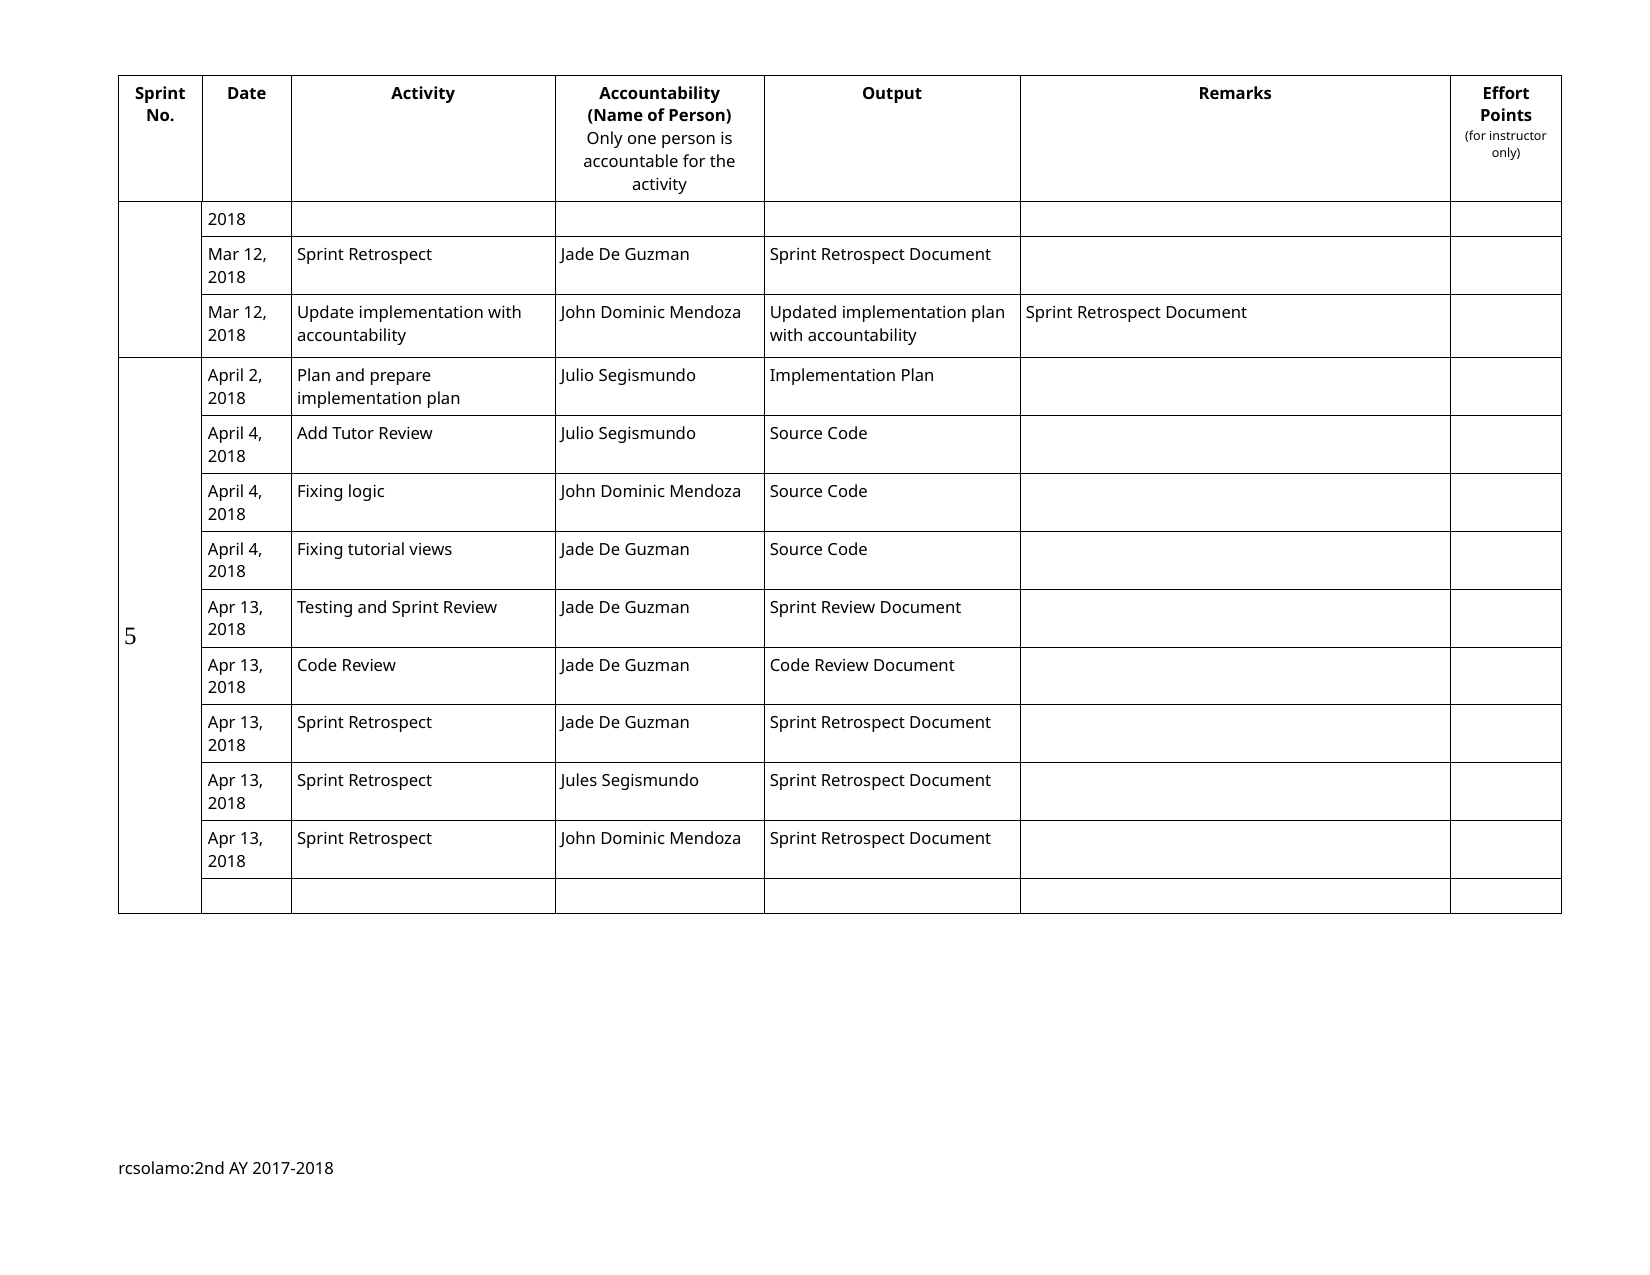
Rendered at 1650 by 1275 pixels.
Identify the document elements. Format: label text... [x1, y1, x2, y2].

table_header Sprint No. [119, 76, 202, 201]
table_cell [1451, 295, 1561, 357]
table_cell [1021, 474, 1450, 531]
table_cell Source Code [765, 416, 1020, 473]
table_cell [1451, 532, 1561, 588]
table_cell Sprint Retrospect Document [765, 705, 1020, 762]
table_cell Add Tutor Review [292, 416, 555, 473]
table_cell [1451, 821, 1561, 878]
table_cell [1021, 202, 1450, 236]
table_cell [1451, 202, 1561, 236]
table_cell Jade De Guzman [556, 705, 764, 762]
table_cell John Dominic Mendoza [556, 474, 764, 531]
table_cell Sprint Retrospect Document [1021, 295, 1450, 357]
table_cell Apr 13, 2018 [202, 705, 291, 762]
table_cell [1451, 237, 1561, 294]
table_cell Jade De Guzman [556, 590, 764, 646]
table_cell Julio Segismundo [556, 416, 764, 473]
table_cell Apr 13, 2018 [202, 590, 291, 646]
table_cell Update implementation with accountability [292, 295, 555, 357]
table_cell [1021, 879, 1450, 913]
table_cell Code Review [292, 648, 555, 704]
table_cell Jade De Guzman [556, 648, 764, 704]
table_cell [1021, 416, 1450, 473]
table_cell Sprint Retrospect Document [765, 763, 1020, 820]
table_cell [1451, 416, 1561, 473]
table_cell [1451, 705, 1561, 762]
table_cell Code Review Document [765, 648, 1020, 704]
table_cell Apr 13, 2018 [202, 648, 291, 704]
table_cell [1021, 532, 1450, 588]
table_cell [119, 202, 201, 357]
table_header Date [203, 76, 291, 201]
table_cell April 4, 2018 [202, 474, 291, 531]
table_cell Source Code [765, 532, 1020, 588]
table_cell Sprint Retrospect [292, 821, 555, 878]
table_cell [1451, 763, 1561, 820]
table_cell [1451, 879, 1561, 913]
table_header Remarks [1021, 76, 1450, 201]
table_cell [1021, 705, 1450, 762]
table_cell [1451, 648, 1561, 704]
table_cell [1451, 474, 1561, 531]
table_cell Sprint Retrospect [292, 237, 555, 294]
table_cell Jade De Guzman [556, 237, 764, 294]
table_cell Mar 12, 2018 [202, 237, 291, 294]
table_cell Mar 12, 2018 [202, 295, 291, 357]
table_cell John Dominic Mendoza [556, 295, 764, 357]
table_cell [292, 879, 555, 913]
table_cell Sprint Retrospect Document [765, 821, 1020, 878]
table_cell [1021, 821, 1450, 878]
table_cell Sprint Retrospect [292, 763, 555, 820]
table_cell Fixing tutorial views [292, 532, 555, 588]
table_cell [1021, 648, 1450, 704]
table_header Output [765, 76, 1020, 201]
table_cell [1021, 590, 1450, 646]
table_cell 5 [119, 358, 201, 913]
table_cell Jade De Guzman [556, 532, 764, 588]
table_header Effort Points (for instructor only) [1451, 76, 1561, 201]
table_cell [1451, 590, 1561, 646]
table_header Accountability (Name of Person) Only one person is accountable for the activity [556, 76, 764, 201]
table_cell Implementation Plan [765, 358, 1020, 415]
table_cell 2018 [202, 202, 291, 236]
table_cell [292, 202, 555, 236]
table_cell [1021, 763, 1450, 820]
table_cell [1021, 358, 1450, 415]
table_cell [1021, 237, 1450, 294]
table_cell April 4, 2018 [202, 416, 291, 473]
table_cell Plan and prepare implementation plan [292, 358, 555, 415]
table_cell [1451, 358, 1561, 415]
table_header Activity [292, 76, 555, 201]
table_cell Apr 13, 2018 [202, 763, 291, 820]
table_cell Sprint Review Document [765, 590, 1020, 646]
table_cell April 4, 2018 [202, 532, 291, 588]
table_cell Source Code [765, 474, 1020, 531]
table_cell [765, 879, 1020, 913]
table_cell [556, 202, 764, 236]
table_cell [556, 879, 764, 913]
table_cell Apr 13, 2018 [202, 821, 291, 878]
table_cell Sprint Retrospect Document [765, 237, 1020, 294]
table_cell Julio Segismundo [556, 358, 764, 415]
table_cell Testing and Sprint Review [292, 590, 555, 646]
table_cell [202, 879, 291, 913]
table_cell [765, 202, 1020, 236]
table_cell Updated implementation plan with accountability [765, 295, 1020, 357]
table_cell Fixing logic [292, 474, 555, 531]
table_cell John Dominic Mendoza [556, 821, 764, 878]
table_cell April 2, 2018 [202, 358, 291, 415]
table_cell Sprint Retrospect [292, 705, 555, 762]
table_cell Jules Segismundo [556, 763, 764, 820]
